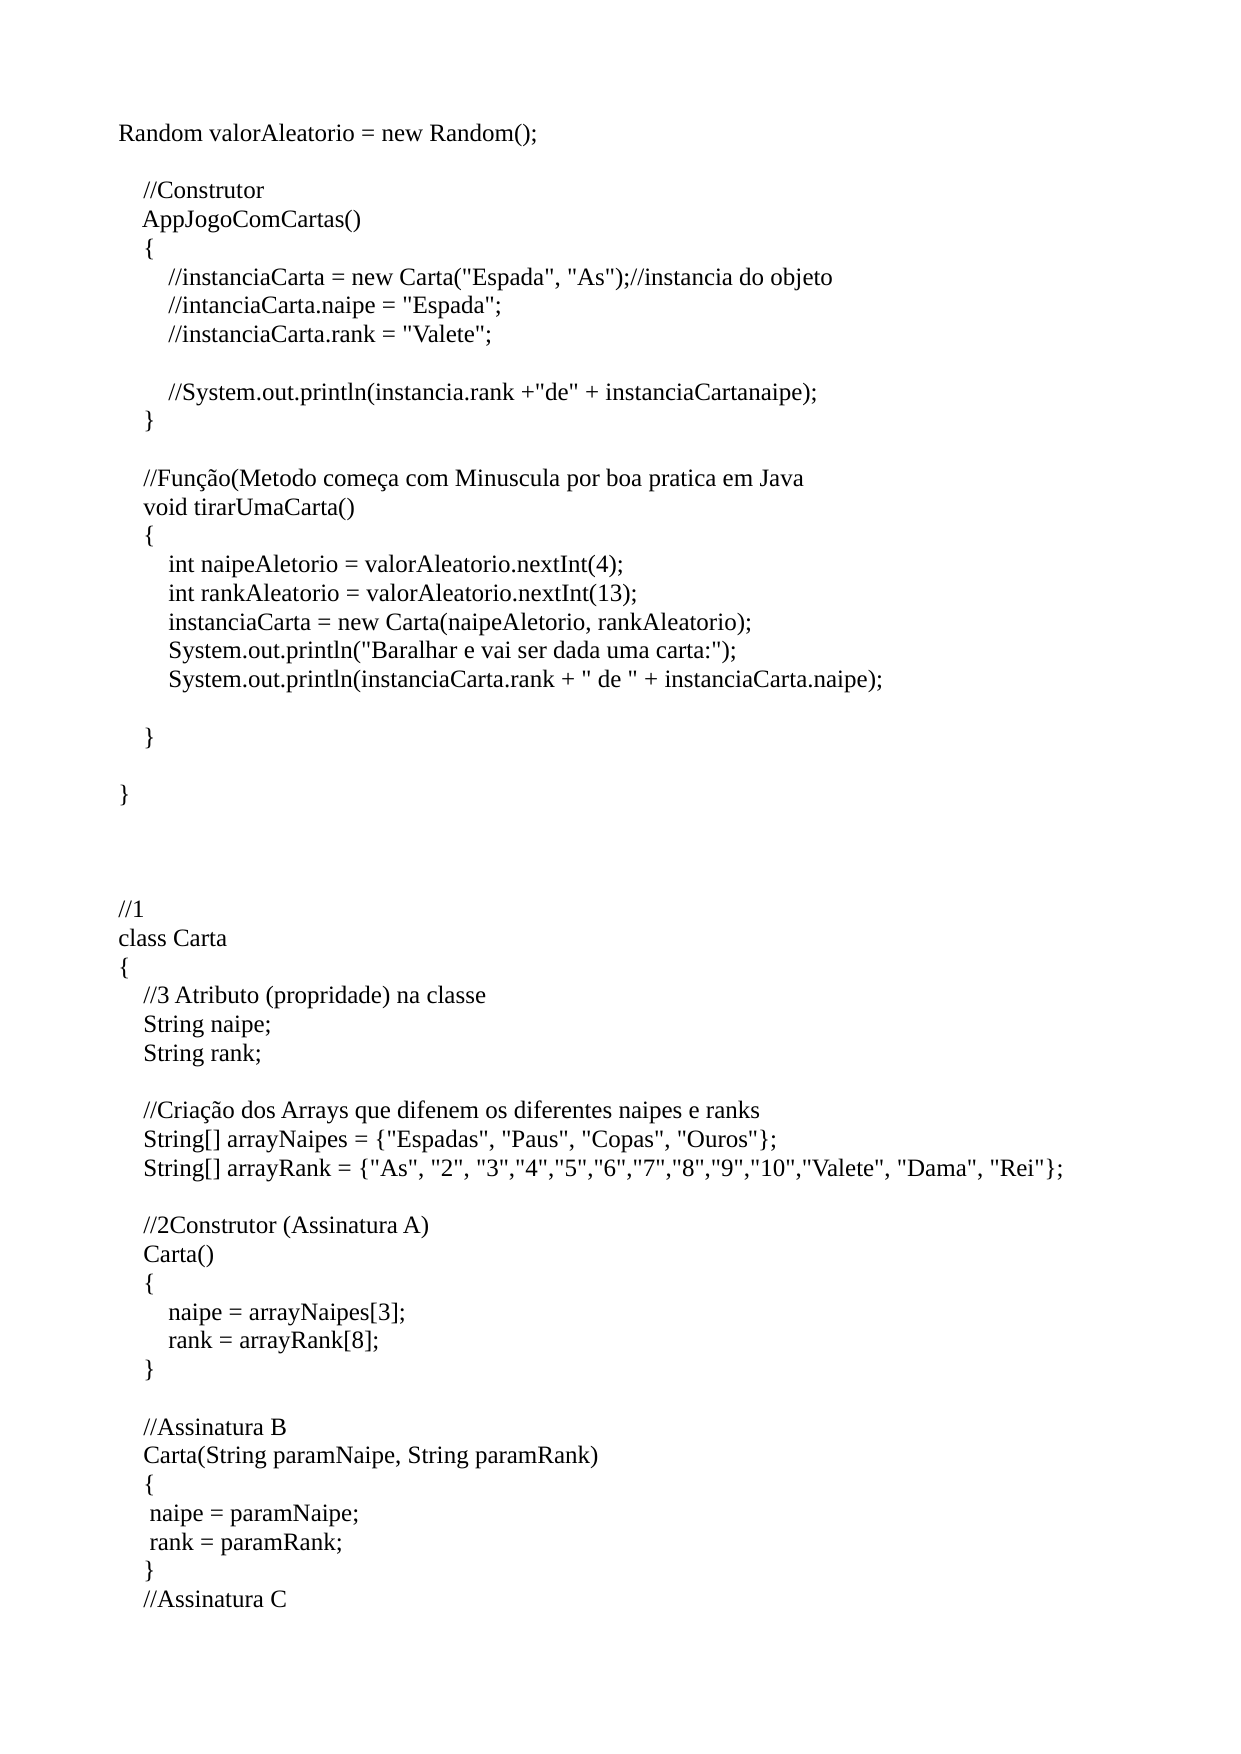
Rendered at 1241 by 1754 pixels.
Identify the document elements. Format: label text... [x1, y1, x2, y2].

text { [118, 233, 1122, 262]
text //Função(Metodo começa com Minuscula por boa pratica em Java [118, 463, 1122, 492]
text int rankAleatorio = valorAleatorio.nextInt(13); [118, 578, 1122, 607]
text Carta() [118, 1239, 1122, 1268]
text //1 [118, 894, 1122, 923]
text rank = arrayRank[8]; [118, 1326, 1122, 1354]
text } [118, 722, 1122, 751]
text String naipe; [118, 1009, 1122, 1038]
text { [118, 1268, 1122, 1297]
text String[] arrayNaipes = {"Espadas", "Paus", "Copas", "Ouros"}; [118, 1124, 1122, 1153]
text //System.out.println(instancia.rank +"de" + instanciaCartanaipe); [118, 377, 1122, 406]
text rank = paramRank; [118, 1527, 1122, 1556]
text } [118, 406, 1122, 434]
text void tirarUmaCarta() [118, 492, 1122, 521]
text } [118, 779, 1122, 808]
text //Construtor [118, 176, 1122, 204]
text String rank; [118, 1038, 1122, 1067]
text //Assinatura C [118, 1584, 1122, 1613]
text instanciaCarta = new Carta(naipeAletorio, rankAleatorio); [118, 607, 1122, 636]
text //instanciaCarta.rank = "Valete"; [118, 319, 1122, 348]
text class Carta [118, 923, 1122, 952]
text } [118, 1556, 1122, 1584]
text } [118, 1354, 1122, 1383]
text String[] arrayRank = {"As", "2", "3","4","5","6","7","8","9","10","Valete", "Dama", "Rei"}; [118, 1153, 1122, 1182]
text int naipeAletorio = valorAleatorio.nextInt(4); [118, 549, 1122, 578]
text //instanciaCarta = new Carta("Espada", "As");//instancia do objeto [118, 262, 1122, 291]
text System.out.println("Baralhar e vai ser dada uma carta:"); [118, 636, 1122, 664]
text Random valorAleatorio = new Random(); [118, 118, 1122, 147]
text naipe = arrayNaipes[3]; [118, 1297, 1122, 1326]
text { [118, 521, 1122, 549]
text //3 Atributo (propridade) na classe [118, 981, 1122, 1009]
text Carta(String paramNaipe, String paramRank) [118, 1441, 1122, 1469]
text //Assinatura B [118, 1412, 1122, 1441]
text { [118, 952, 1122, 981]
text //intanciaCarta.naipe = "Espada"; [118, 291, 1122, 319]
text naipe = paramNaipe; [118, 1498, 1122, 1527]
text System.out.println(instanciaCarta.rank + " de " + instanciaCarta.naipe); [118, 664, 1122, 693]
text //Criação dos Arrays que difenem os diferentes naipes e ranks [118, 1096, 1122, 1124]
text AppJogoComCartas() [118, 204, 1122, 233]
text //2Construtor (Assinatura A) [118, 1211, 1122, 1239]
text { [118, 1469, 1122, 1498]
